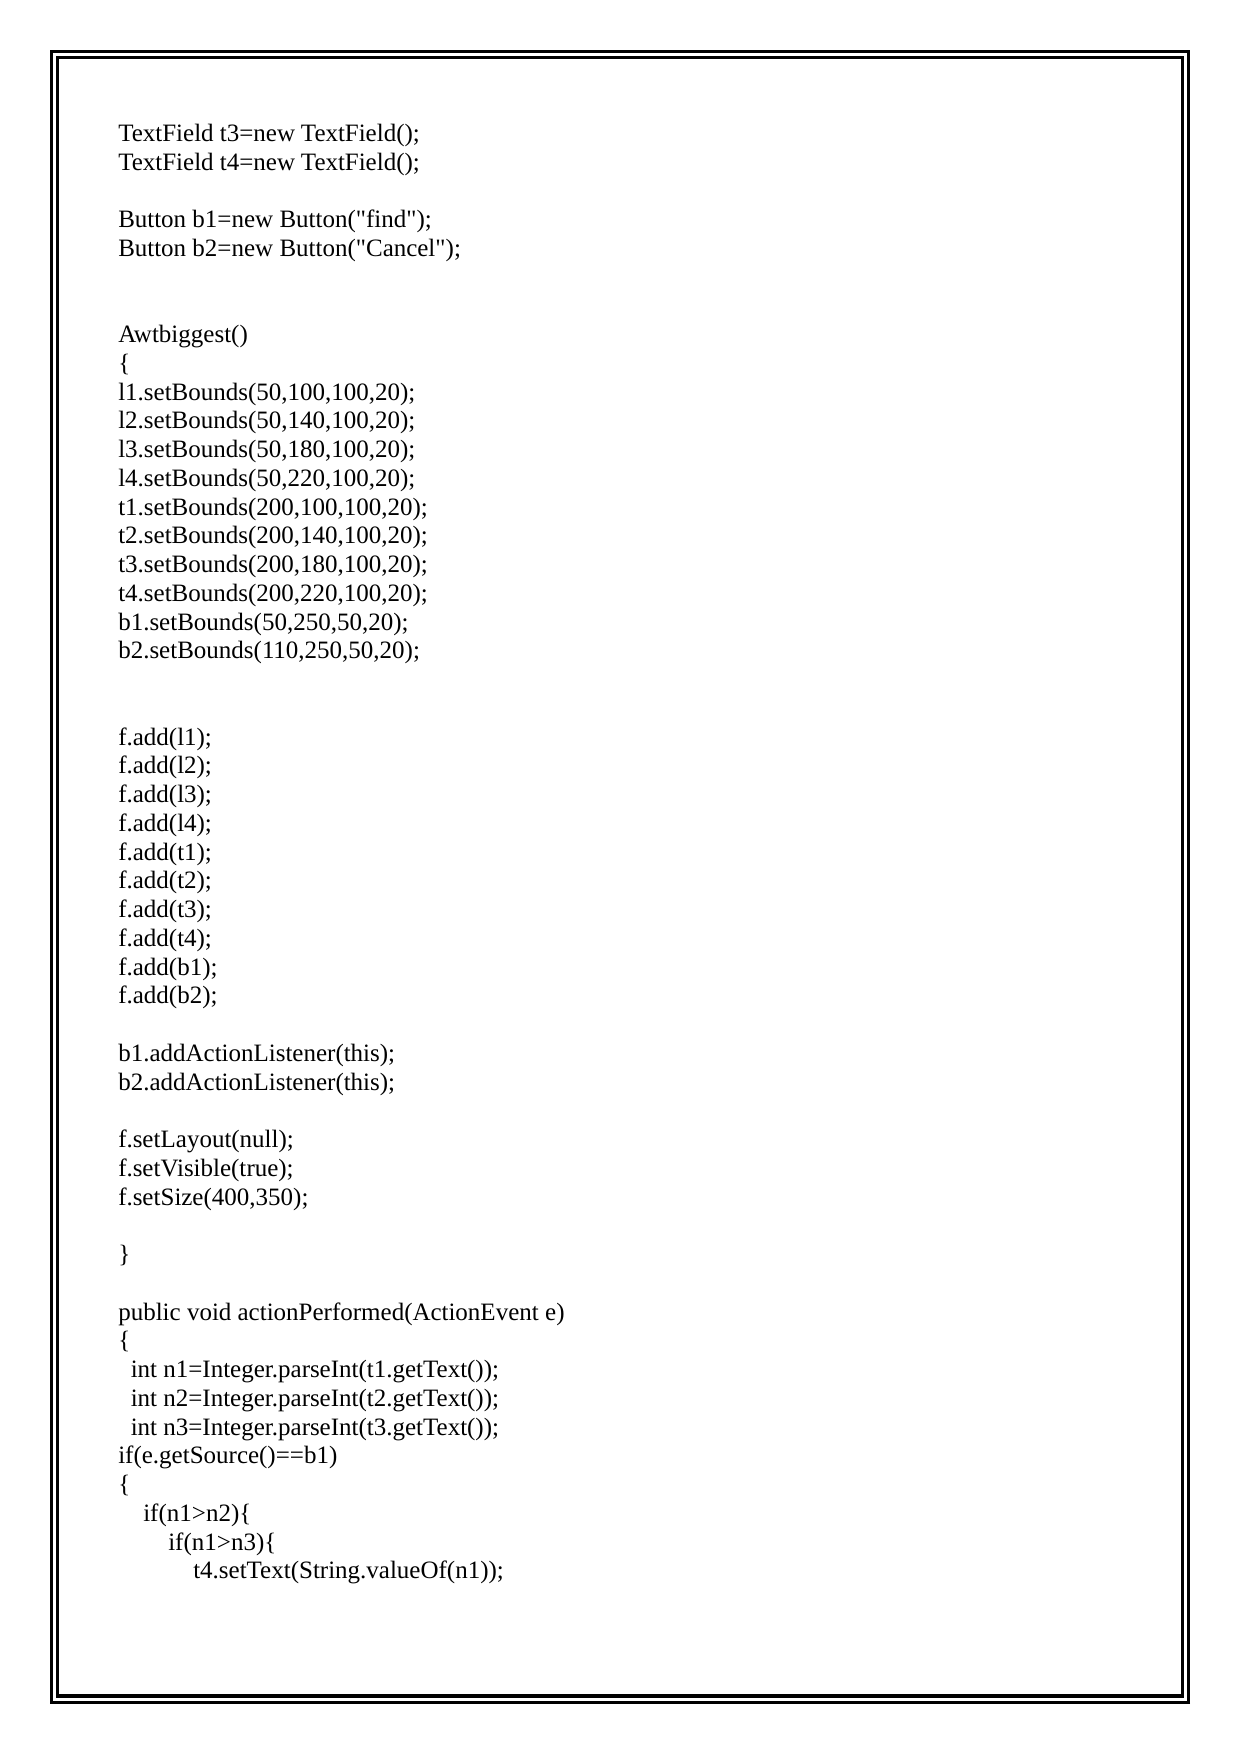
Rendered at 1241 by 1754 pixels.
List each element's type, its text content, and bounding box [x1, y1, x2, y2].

text { [118, 1469, 1122, 1498]
text t2.setBounds(200,140,100,20); [118, 521, 1122, 549]
text Button b1=new Button("find"); [118, 204, 1122, 233]
text int n2=Integer.parseInt(t2.getText()); [118, 1383, 1122, 1412]
text f.setSize(400,350); [118, 1182, 1122, 1211]
text f.add(l3); [118, 779, 1122, 808]
text t1.setBounds(200,100,100,20); [118, 492, 1122, 521]
text f.add(t2); [118, 866, 1122, 894]
text Button b2=new Button("Cancel"); [118, 233, 1122, 262]
text public void actionPerformed(ActionEvent e) [118, 1297, 1122, 1326]
text b1.addActionListener(this); [118, 1038, 1122, 1067]
text TextField t4=new TextField(); [118, 147, 1122, 176]
text l4.setBounds(50,220,100,20); [118, 463, 1122, 492]
text l3.setBounds(50,180,100,20); [118, 434, 1122, 463]
text if(n1>n2){ [118, 1498, 1122, 1527]
text { [118, 1326, 1122, 1354]
text t4.setText(String.valueOf(n1)); [118, 1556, 1122, 1584]
text f.add(l4); [118, 808, 1122, 837]
text { [118, 348, 1122, 377]
text if(e.getSource()==b1) [118, 1441, 1122, 1469]
text t3.setBounds(200,180,100,20); [118, 549, 1122, 578]
text f.setVisible(true); [118, 1153, 1122, 1182]
text l2.setBounds(50,140,100,20); [118, 406, 1122, 434]
text int n3=Integer.parseInt(t3.getText()); [118, 1412, 1122, 1441]
text f.add(b2); [118, 981, 1122, 1009]
text TextField t3=new TextField(); [118, 118, 1122, 147]
text } [118, 1239, 1122, 1268]
text l1.setBounds(50,100,100,20); [118, 377, 1122, 406]
text f.setLayout(null); [118, 1124, 1122, 1153]
text b2.setBounds(110,250,50,20); [118, 636, 1122, 664]
text f.add(t3); [118, 894, 1122, 923]
text f.add(t1); [118, 837, 1122, 866]
text b2.addActionListener(this); [118, 1067, 1122, 1096]
text if(n1>n3){ [118, 1527, 1122, 1556]
text f.add(l2); [118, 751, 1122, 779]
text f.add(t4); [118, 923, 1122, 952]
text Awtbiggest() [118, 319, 1122, 348]
text f.add(l1); [118, 722, 1122, 751]
text t4.setBounds(200,220,100,20); [118, 578, 1122, 607]
text int n1=Integer.parseInt(t1.getText()); [118, 1354, 1122, 1383]
text b1.setBounds(50,250,50,20); [118, 607, 1122, 636]
text f.add(b1); [118, 952, 1122, 981]
